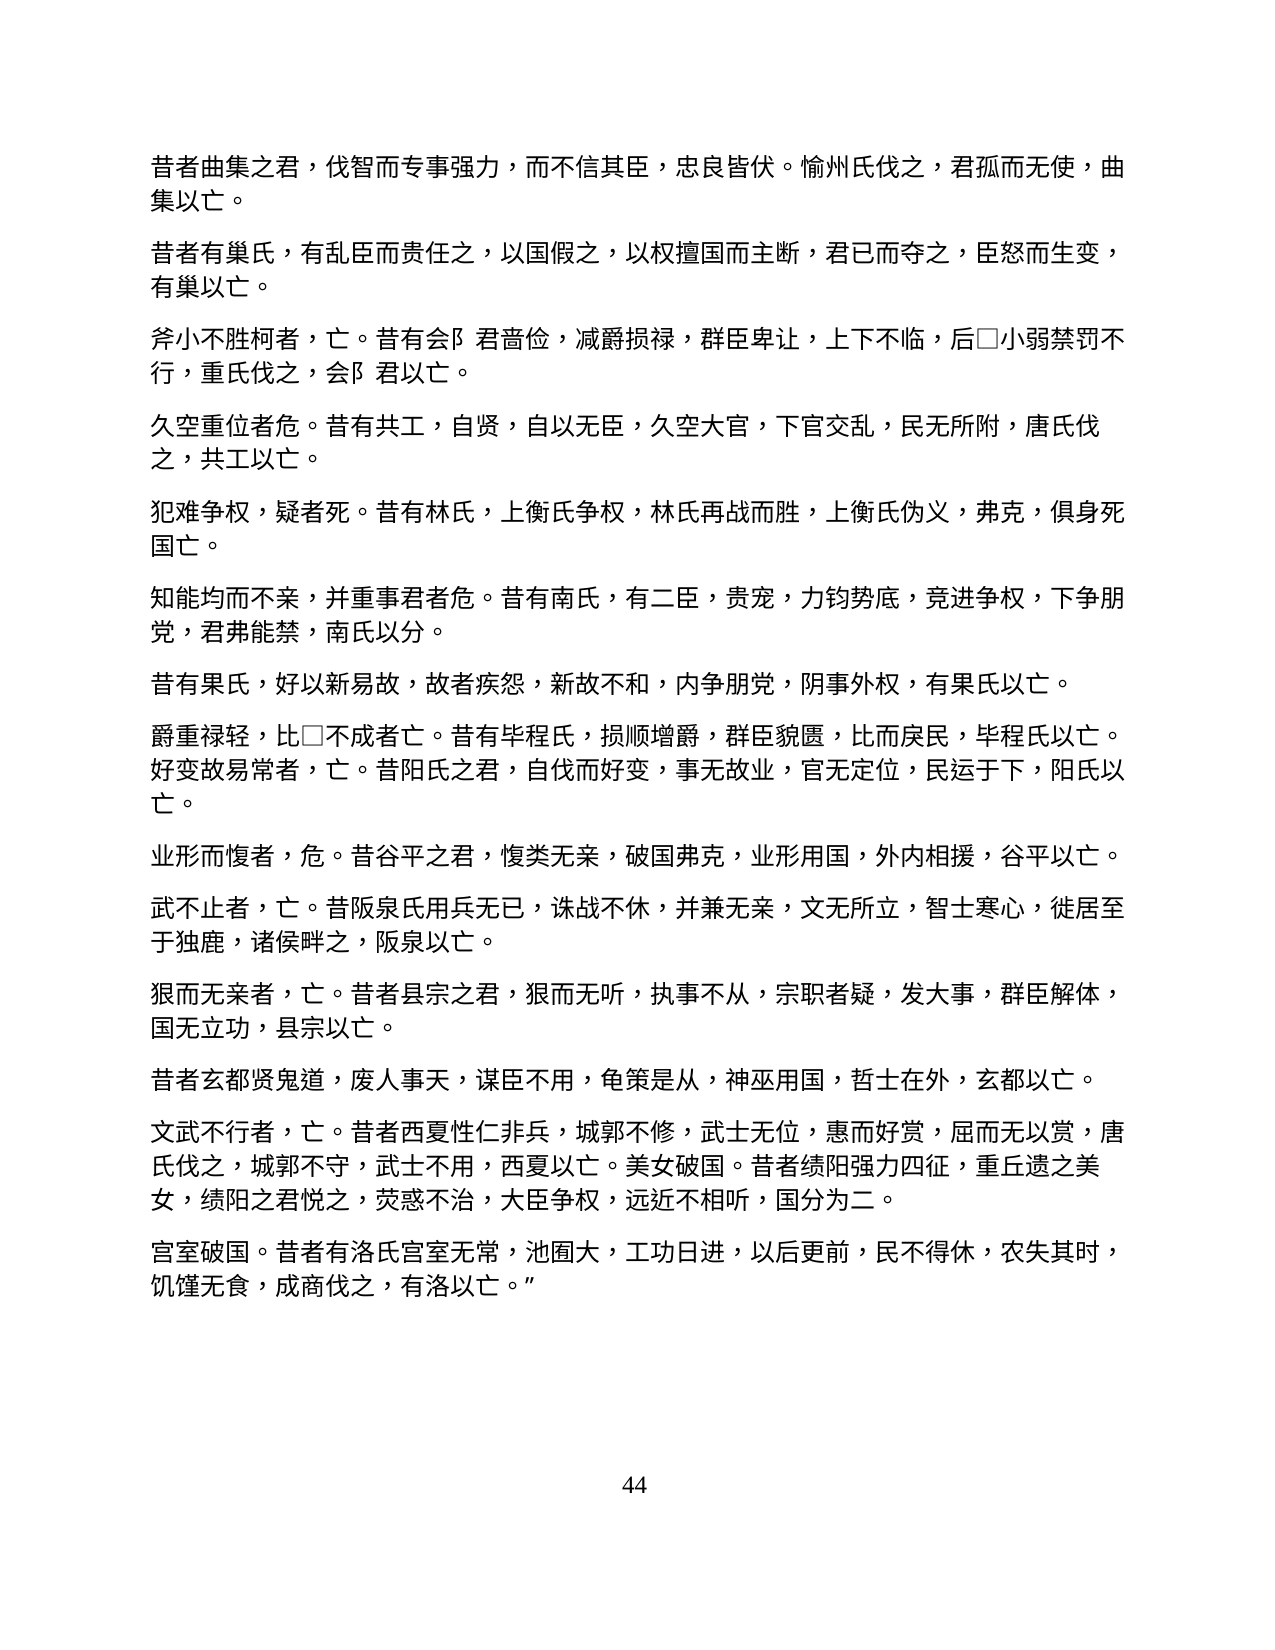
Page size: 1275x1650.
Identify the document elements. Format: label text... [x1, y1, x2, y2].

text 爵重禄轻，比□不成者亡。昔有毕程氏，损顺增爵，群臣貌匮，比而戾民，毕程氏以亡。好变故易常者，亡。昔阳氏之君，自伐而好变，事无故业，官无定位，民运于下，阳氏以亡。 [150, 718, 1125, 820]
text 狠而无亲者，亡。昔者县宗之君，狠而无听，执事不从，宗职者疑，发大事，群臣解体，国无立功，县宗以亡。 [150, 976, 1125, 1044]
text 斧小不胜柯者，亡。昔有会阝君啬俭，减爵损禄，群臣卑让，上下不临，后□小弱禁罚不行，重氏伐之，会阝君以亡。 [150, 322, 1125, 390]
text 昔有果氏，好以新易故，故者疾怨，新故不和，内争朋党，阴事外权，有果氏以亡。 [150, 666, 1125, 700]
text 昔者曲集之君，伐智而专事强力，而不信其臣，忠良皆伏。愉州氏伐之，君孤而无使，曲集以亡。 [150, 150, 1125, 218]
text 宫室破国。昔者有洛氏宫室无常，池囿大，工功日进，以后更前，民不得休，农失其时，饥馑无食，成商伐之，有洛以亡。” [150, 1234, 1125, 1303]
text 文武不行者，亡。昔者西夏性仁非兵，城郭不修，武士无位，惠而好赏，屈而无以赏，唐氏伐之，城郭不守，武士不用，西夏以亡。美女破国。昔者绩阳强力四征，重丘遗之美女，绩阳之君悦之，荧惑不治，大臣争权，远近不相听，国分为二。 [150, 1114, 1125, 1217]
text 业形而愎者，危。昔谷平之君，愎类无亲，破国弗克，业形用国，外内相援，谷平以亡。 [150, 838, 1125, 872]
text 久空重位者危。昔有共工，自贤，自以无臣，久空大官，下官交乱，民无所附，唐氏伐之，共工以亡。 [150, 408, 1125, 476]
text 知能均而不亲，并重事君者危。昔有南氏，有二臣，贵宠，力钧势底，竞进争权，下争朋党，君弗能禁，南氏以分。 [150, 580, 1125, 648]
text 武不止者，亡。昔阪泉氏用兵无已，诛战不休，并兼无亲，文无所立，智士寒心，徙居至于独鹿，诸侯畔之，阪泉以亡。 [150, 890, 1125, 958]
text 犯难争权，疑者死。昔有林氏，上衡氏争权，林氏再战而胜，上衡氏伪义，弗克，俱身死国亡。 [150, 494, 1125, 562]
text 昔者玄都贤鬼道，废人事天，谋臣不用，龟策是从，神巫用国，哲士在外，玄都以亡。 [150, 1062, 1125, 1096]
text 昔者有巢氏，有乱臣而贵任之，以国假之，以权擅国而主断，君已而夺之，臣怒而生变，有巢以亡。 [150, 236, 1125, 304]
